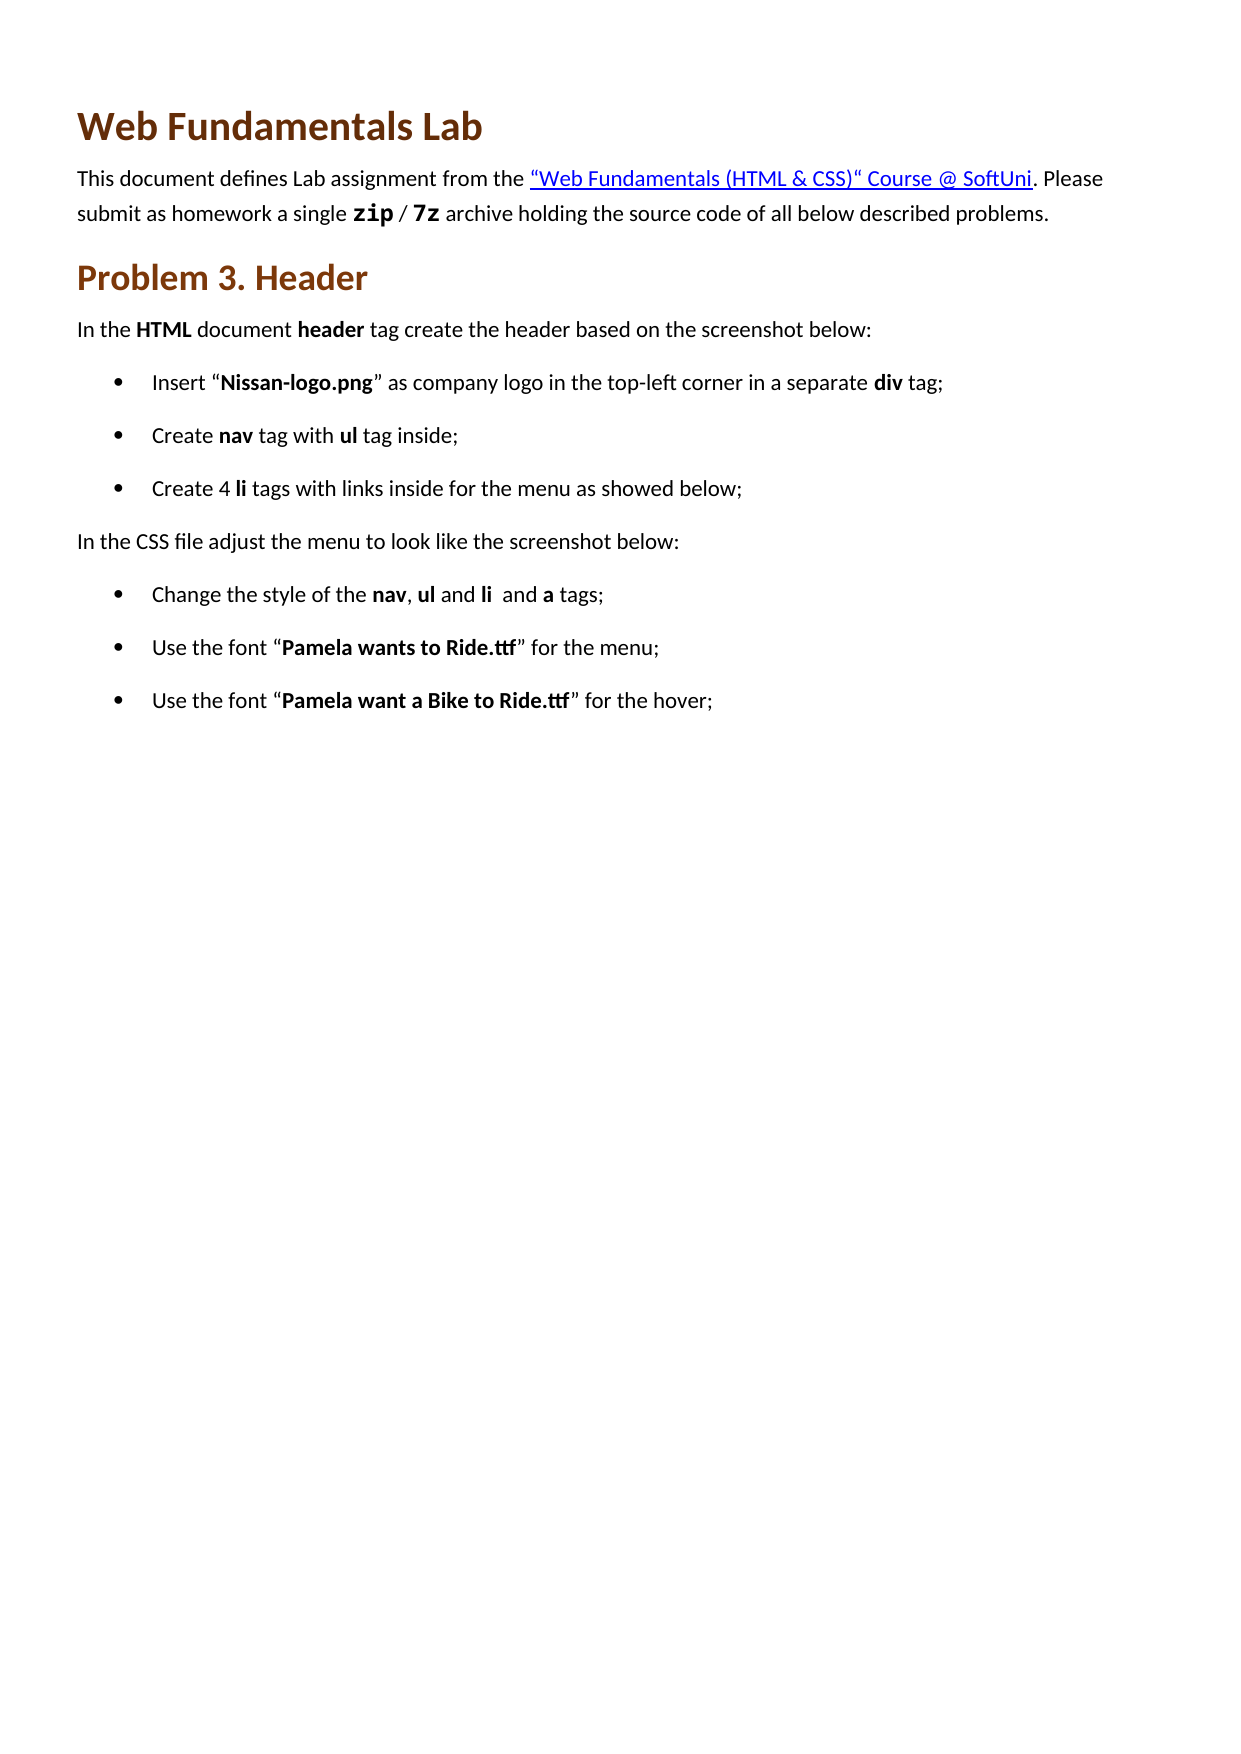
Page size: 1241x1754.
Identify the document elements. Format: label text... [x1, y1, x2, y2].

list Create nav tag with ul tag inside; [114, 421, 1163, 449]
list Use the font “Pamela want a Bike to Ride.ttf” for the hover; [114, 686, 1163, 714]
list Create 4 li tags with links inside for the menu as showed below; [114, 474, 1163, 502]
subtitle Problem 3. Header [77, 254, 1163, 299]
list Insert “Nissan-logo.png” as company logo in the top-left corner in a separate div tag; [114, 368, 1163, 396]
subtitle Web Fundamentals Lab [77, 99, 1163, 150]
list Change the style of the nav, ul and li and a tags; [114, 580, 1163, 608]
list Use the font “Pamela wants to Ride.ttf” for the menu; [114, 633, 1163, 661]
text In the CSS file adjust the menu to look like the screenshot below: [77, 527, 1163, 555]
text In the HTML document header tag create the header based on the screenshot below: [77, 315, 1163, 343]
text This document defines Lab assignment from the “Web Fundamentals (HTML & CSS)“ Course @ SoftUni. Please submit as homework a single zip / 7z archive holding the source code of all below described problems. [77, 164, 1163, 228]
